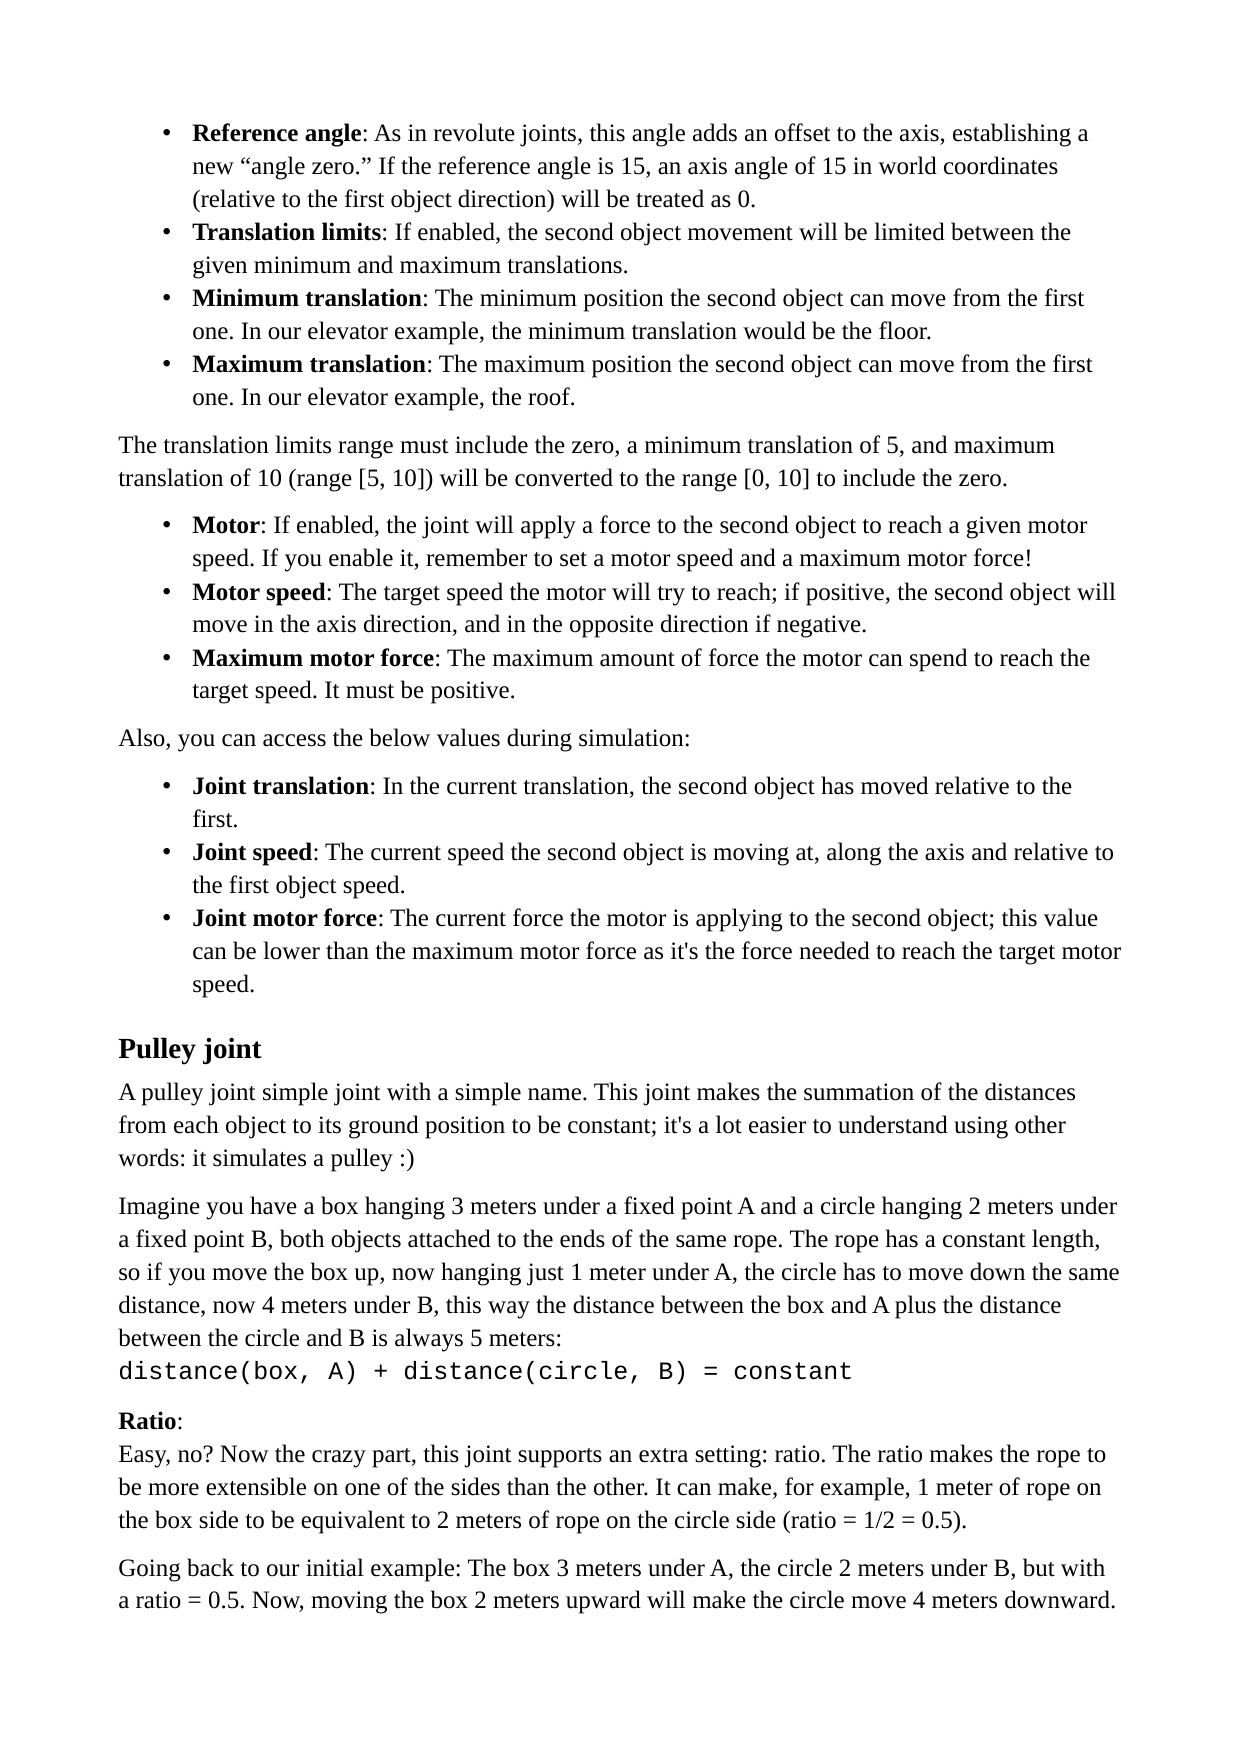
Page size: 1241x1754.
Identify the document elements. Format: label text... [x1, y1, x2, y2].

list Joint motor force: The current force the motor is applying to the second object; this value can be lower than the maximum motor force as it's the force needed to reach the target motor speed. [162, 903, 1122, 998]
list Minimum translation: The minimum position the second object can move from the first one. In our elevator example, the minimum translation would be the floor. [162, 283, 1122, 345]
list Motor speed: The target speed the motor will try to reach; if positive, the second object will move in the axis direction, and in the opposite direction if negative. [162, 577, 1122, 638]
list Joint speed: The current speed the second object is moving at, along the axis and relative to the first object speed. [162, 837, 1122, 899]
list Motor: If enabled, the joint will apply a force to the second object to reach a given motor speed. If you enable it, remember to set a motor speed and a maximum motor force! [162, 511, 1122, 572]
list Translation limits: If enabled, the second object movement will be limited between the given minimum and maximum translations. [162, 217, 1122, 279]
list Maximum motor force: The maximum amount of force the motor can spend to reach the target speed. It must be positive. [162, 643, 1122, 704]
list Reference angle: As in revolute joints, this angle adds an offset to the axis, establishing a new “angle zero.” If the reference angle is 15, an axis angle of 15 in world coordinates (relative to the first object direction) will be treated as 0. [162, 118, 1122, 213]
text Going back to our initial example: The box 3 meters under A, the circle 2 meters under B, but with a ratio = 0.5. Now, moving the box 2 meters upward will make the circle move 4 meters downward. [118, 1553, 1122, 1614]
text The translation limits range must include the zero, a minimum translation of 5, and maximum translation of 10 (range [5, 10]) will be converted to the range [0, 10] to include the zero. [118, 430, 1122, 492]
text Also, you can access the below values during simulation: [118, 723, 1122, 752]
text Imagine you have a box hanging 3 meters under a fixed point A and a circle hanging 2 meters under a fixed point B, both objects attached to the ends of the same rope. The rope has a constant length, so if you move the box up, now hanging just 1 meter under A, the circle has to move down the same distance, now 4 meters under B, this way the distance between the box and A plus the distance between the circle and B is always 5 meters: distance(box, A) + distance(circle, B) = constant [118, 1191, 1122, 1387]
list Joint translation: In the current translation, the second object has moved relative to the first. [162, 771, 1122, 833]
subtitle Pulley joint [118, 1031, 1122, 1065]
text Ratio: Easy, no? Now the crazy part, this joint supports an extra setting: ratio. The ratio makes the rope to be more extensible on one of the sides than the other. It can make, for example, 1 meter of rope on the box side to be equivalent to 2 meters of rope on the circle side (ratio = 1/2 = 0.5). [118, 1406, 1122, 1534]
text A pulley joint simple joint with a simple name. This joint makes the summation of the distances from each object to its ground position to be constant; it's a lot easier to understand using other words: it simulates a pulley :) [118, 1077, 1122, 1172]
list Maximum translation: The maximum position the second object can move from the first one. In our elevator example, the roof. [162, 349, 1122, 411]
